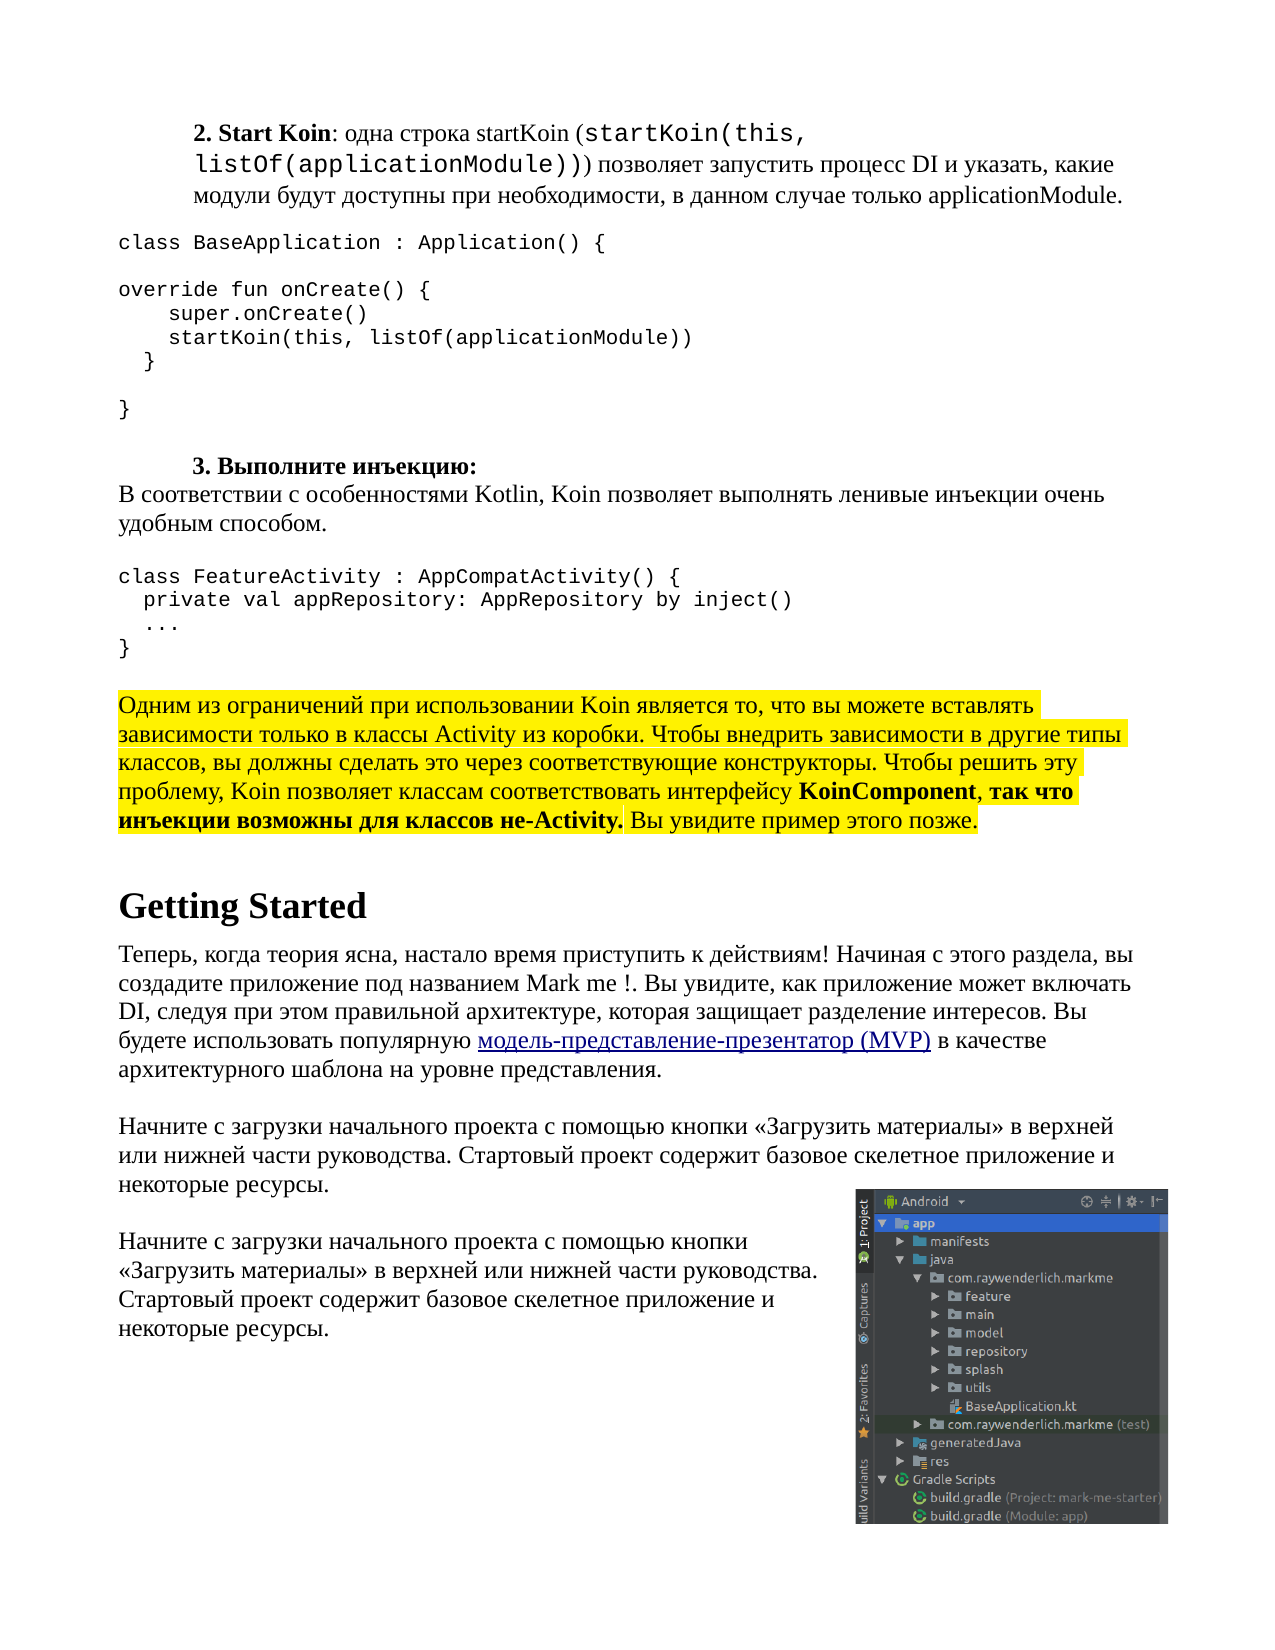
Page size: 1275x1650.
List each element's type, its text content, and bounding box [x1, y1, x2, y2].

text super.onCreate() [118, 303, 1157, 327]
picture [855, 1189, 1169, 1524]
subtitle Getting Started [118, 883, 1157, 926]
text ... [118, 613, 1157, 637]
text Начните с загрузки начального проекта с помощью кнопки «Загрузить материалы» в верхней или нижней части руководства. Стартовый проект содержит базовое скелетное приложение и некоторые ресурсы. [118, 1111, 1157, 1198]
text Начните с загрузки начального проекта с помощью кнопки «Загрузить материалы» в верхней или нижней части руководства. Стартовый проект содержит базовое скелетное приложение и некоторые ресурсы. [118, 1226, 855, 1341]
text private val appRepository: AppRepository by inject() [118, 589, 1157, 613]
text startKoin(this, listOf(applicationModule)) [118, 327, 1157, 350]
text class FeatureActivity : AppCompatActivity() { [118, 566, 1157, 589]
text override fun onCreate() { [118, 279, 1157, 303]
text } [118, 350, 1157, 374]
text В соответствии с особенностями Kotlin, Koin позволяет выполнять ленивые инъекции очень удобным способом. [118, 479, 1157, 537]
text Теперь, когда теория ясна, настало время приступить к действиям! Начиная с этого раздела, вы создадите приложение под названием Mark me !. Вы увидите, как приложение может включать DI, следуя при этом правильной архитектуре, которая защищает разделение интересов. Вы будете использовать популярную модель-представление-презентатор (MVP) в качестве архитектурного шаблона на уровне представления. [118, 939, 1157, 1083]
list 2. Start Koin: одна строка startKoin (startKoin(this, listOf(applicationModule))) позволяет запустить процесс DI и указать, какие модули будут доступны при необходимости, в данном случае только applicationModule. [156, 118, 1157, 208]
text } [118, 637, 1157, 660]
text class BaseApplication : Application() { [118, 232, 1157, 256]
text Одним из ограничений при использовании Koin является то, что вы можете вставлять зависимости только в классы Activity из коробки. Чтобы внедрить зависимости в другие типы классов, вы должны сделать это через соответствующие конструкторы. Чтобы решить эту проблему, Koin позволяет классам соответствовать интерфейсу KoinComponent, так что инъекции возможны для классов не-Activity. Вы увидите пример этого позже. [118, 690, 1157, 834]
text } [118, 398, 1157, 421]
text 3. Выполните инъекцию: [118, 451, 1157, 479]
